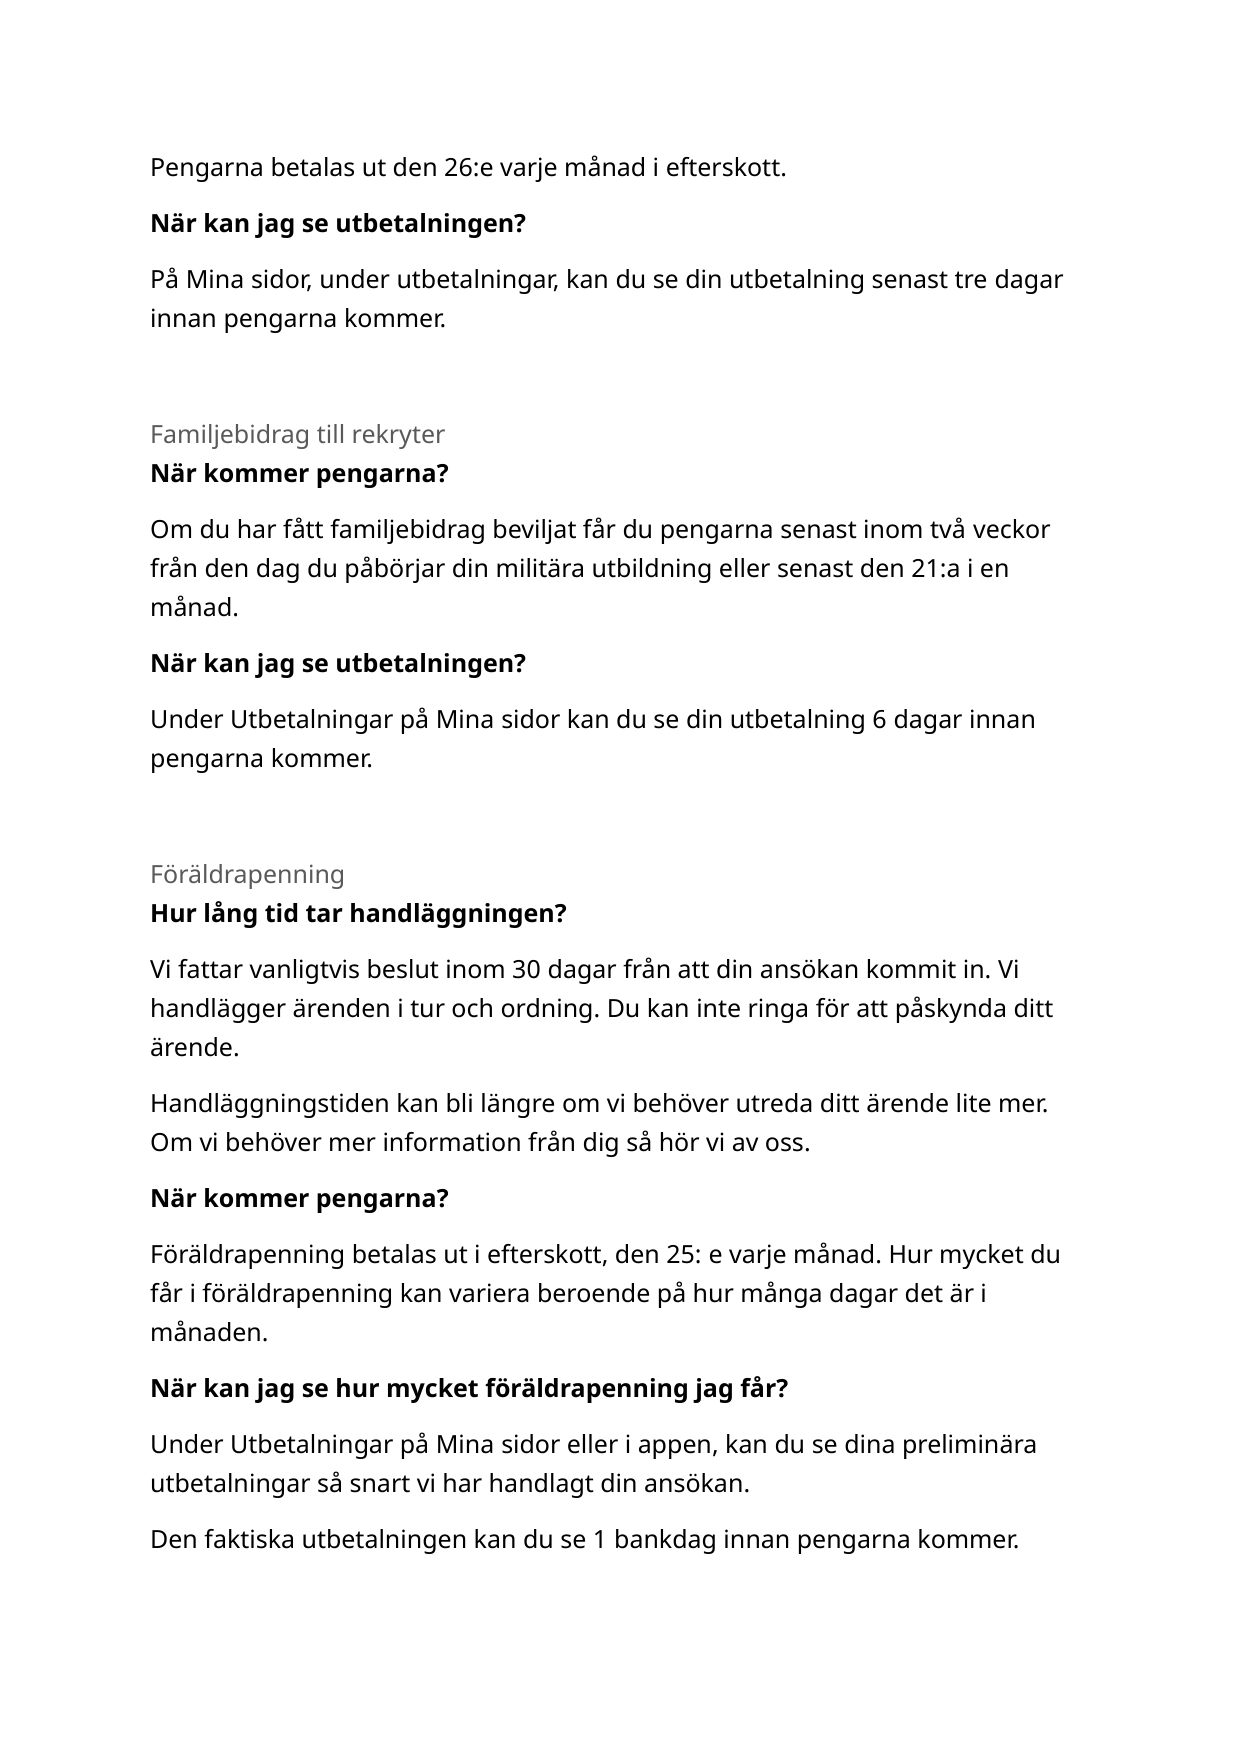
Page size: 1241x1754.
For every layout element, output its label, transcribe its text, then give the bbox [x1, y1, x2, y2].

text Om du har fått familjebidrag beviljat får du pengarna senast inom två veckor från den dag du påbörjar din militära utbildning eller senast den 21:a i en månad. [150, 512, 1090, 624]
text När kommer pengarna? [150, 456, 1090, 490]
text På Mina sidor, under utbetalningar, kan du se din utbetalning senast tre dagar innan pengarna kommer. [150, 262, 1090, 335]
subtitle Familjebidrag till rekryter [150, 417, 1090, 451]
text Under Utbetalningar på Mina sidor kan du se din utbetalning 6 dagar innan pengarna kommer. [150, 702, 1090, 775]
text Föräldrapenning betalas ut i efterskott, den 25: e varje månad. Hur mycket du får i föräldrapenning kan variera beroende på hur många dagar det är i månaden. [150, 1237, 1090, 1349]
text Den faktiska utbetalningen kan du se 1 bankdag innan pengarna kommer. [150, 1522, 1090, 1556]
text Vi fattar vanligtvis beslut inom 30 dagar från att din ansökan kommit in. Vi handlägger ärenden i tur och ordning. Du kan inte ringa för att påskynda ditt ärende. [150, 952, 1090, 1064]
text Handläggningstiden kan bli längre om vi behöver utreda ditt ärende lite mer. Om vi behöver mer information från dig så hör vi av oss. [150, 1086, 1090, 1159]
text Under Utbetalningar på Mina sidor eller i appen, kan du se dina preliminära utbetalningar så snart vi har handlagt din ansökan. [150, 1427, 1090, 1500]
subtitle Föräldrapenning [150, 857, 1090, 891]
text När kan jag se hur mycket föräldrapenning jag får? [150, 1371, 1090, 1405]
text När kommer pengarna? [150, 1181, 1090, 1215]
text Hur lång tid tar handläggningen? [150, 896, 1090, 930]
text Pengarna betalas ut den 26:e varje månad i efterskott. [150, 150, 1090, 184]
text När kan jag se utbetalningen? [150, 206, 1090, 240]
text När kan jag se utbetalningen? [150, 646, 1090, 680]
